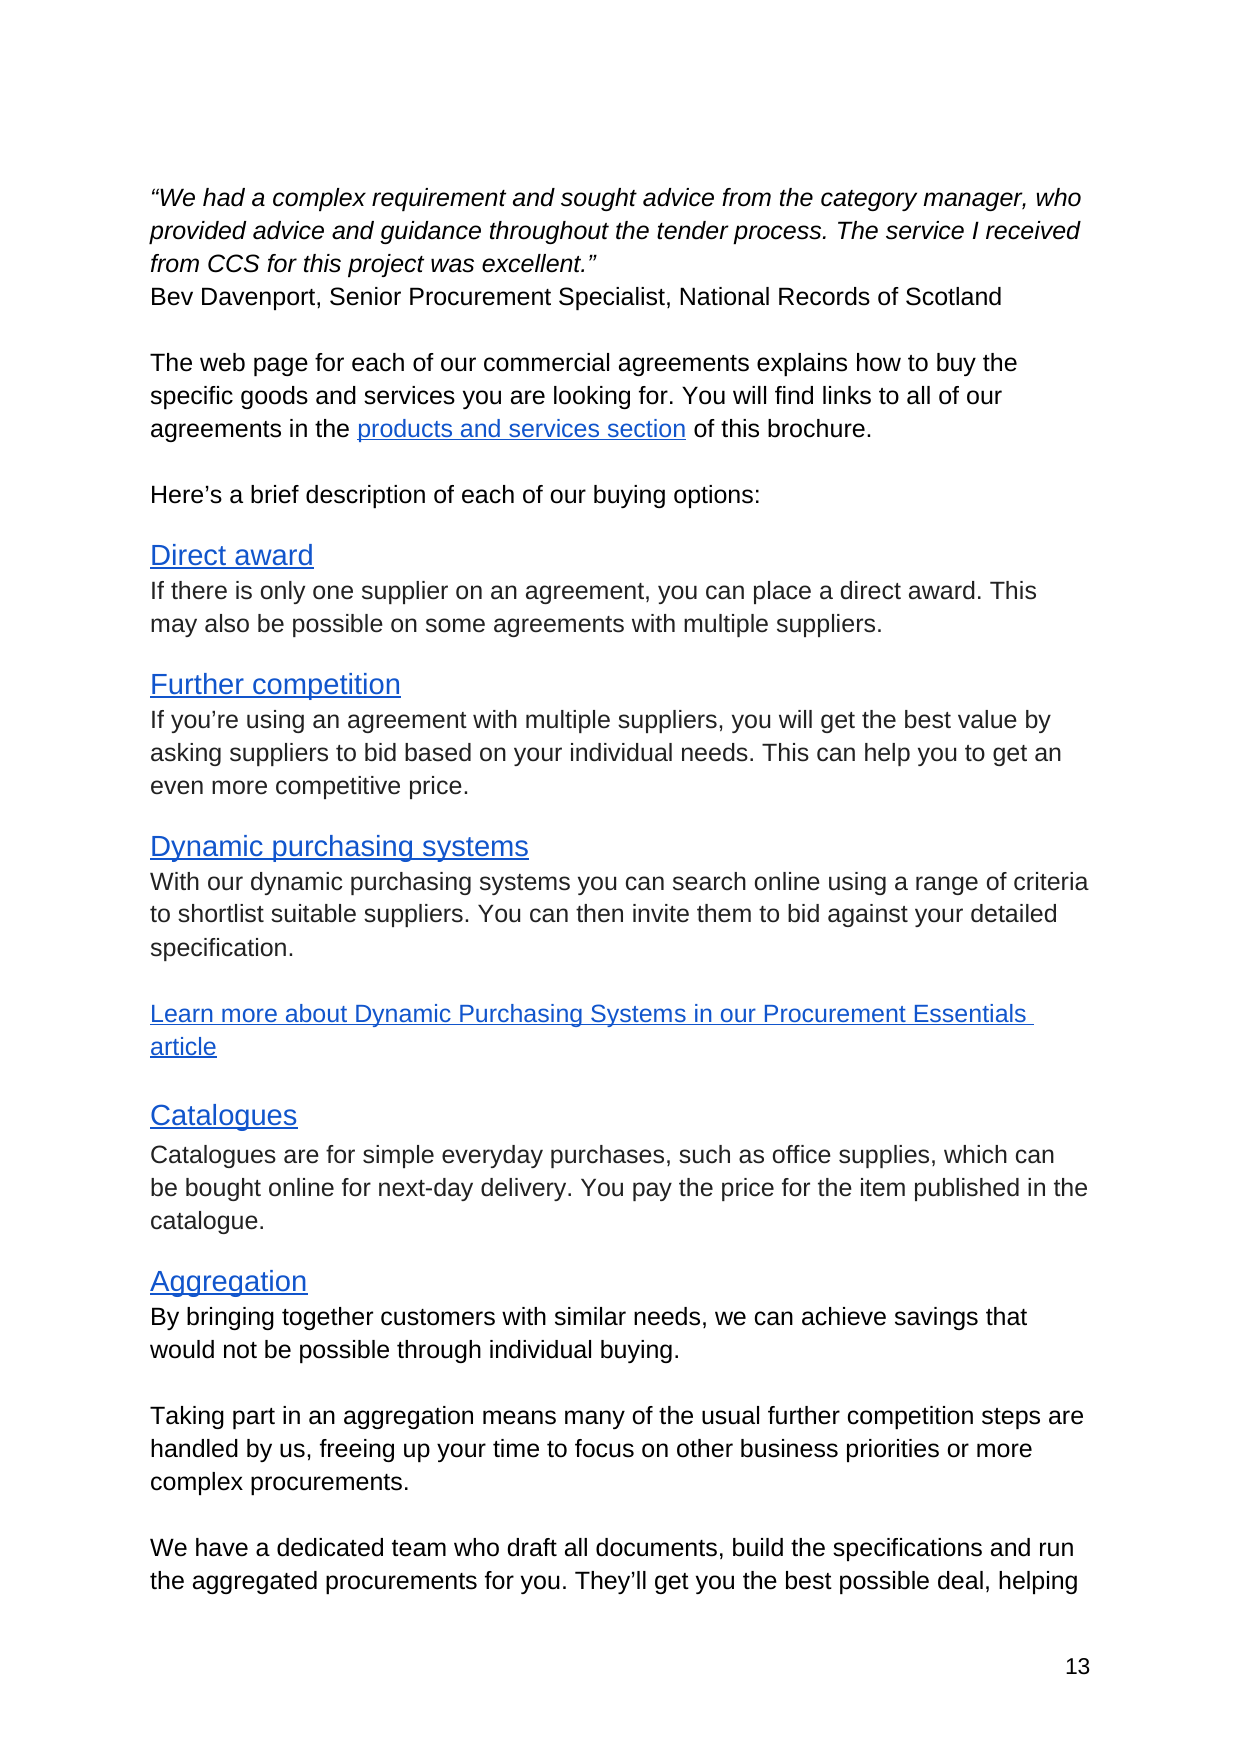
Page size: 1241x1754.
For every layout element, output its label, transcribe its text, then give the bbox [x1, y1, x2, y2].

text “We had a complex requirement and sought advice from the category manager, who provided advice and guidance throughout the tender process. The service I received from CCS for this project was excellent.” [150, 183, 1090, 278]
text With our dynamic purchasing systems you can search online using a range of criteria to shortlist suitable suppliers. You can then invite them to bid against your detailed specification. [150, 866, 1090, 961]
text If you’re using an agreement with multiple suppliers, you will get the best value by asking suppliers to bid based on your individual needs. This can help you to get an even more competitive price. [150, 705, 1090, 799]
subtitle Aggregation [150, 1264, 1090, 1297]
text Taking part in an aggregation means many of the usual further competition steps are handled by us, freeing up your time to focus on other business priorities or more complex procurements. [150, 1401, 1090, 1495]
text The web page for each of our commercial agreements explains how to buy the specific goods and services you are looking for. You will find links to all of our agreements in the products and services section of this brochure. [150, 348, 1090, 443]
text Catalogues are for simple everyday purchases, such as office supplies, which can be bought online for next-day delivery. You pay the price for the item published in the catalogue. [150, 1140, 1090, 1234]
text If there is only one supplier on an agreement, you can place a direct award. This may also be possible on some agreements with multiple suppliers. [150, 576, 1090, 638]
text Bev Davenport, Senior Procurement Specialist, National Records of Scotland [150, 282, 1090, 311]
subtitle Direct award [150, 538, 1090, 572]
text Learn more about Dynamic Purchasing Systems in our Procurement Essentials article [150, 998, 1090, 1060]
text By bringing together customers with similar needs, we can achieve savings that would not be possible through individual buying. [150, 1302, 1090, 1363]
subtitle Further competition [150, 667, 1090, 701]
text Here’s a brief description of each of our buying options: [150, 480, 1090, 509]
subtitle Dynamic purchasing systems [150, 829, 1090, 862]
subtitle Catalogues [150, 1098, 1090, 1131]
text We have a dedicated team who draft all documents, build the specifications and run the aggregated procurements for you. They’ll get you the best possible deal, helping [150, 1533, 1090, 1594]
